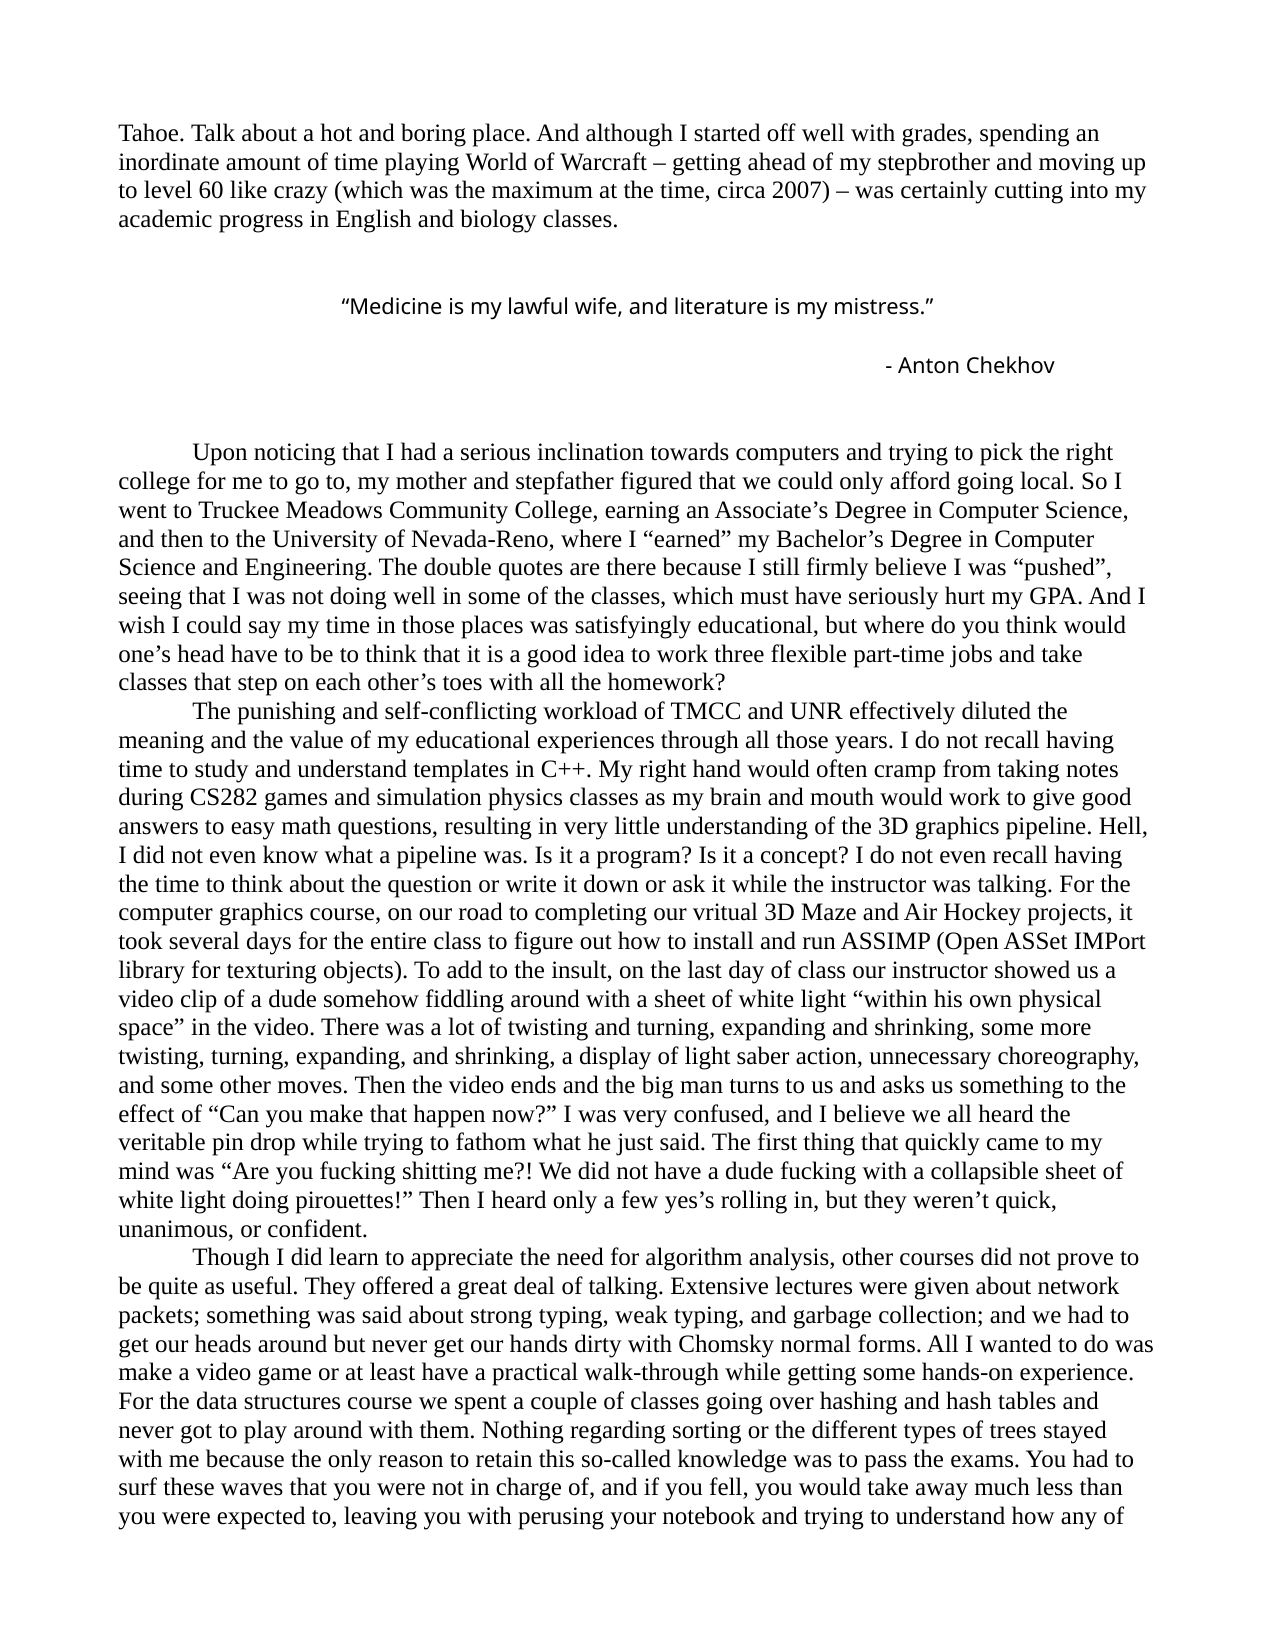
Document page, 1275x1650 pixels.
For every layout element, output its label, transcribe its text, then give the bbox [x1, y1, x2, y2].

text - Anton Chekhov [118, 350, 1157, 380]
text Upon noticing that I had a serious inclination towards computers and trying to pick the right college for me to go to, my mother and stepfather figured that we could only afford going local. So I went to Truckee Meadows Community College, earning an Associate’s Degree in Computer Science, and then to the University of Nevada-Reno, where I “earned” my Bachelor’s Degree in Computer Science and Engineering. The double quotes are there because I still firmly believe I was “pushed”, seeing that I was not doing well in some of the classes, which must have seriously hurt my GPA. And I wish I could say my time in those places was satisfyingly educational, but where do you think would one’s head have to be to think that it is a good idea to work three flexible part-time jobs and take classes that step on each other’s toes with all the homework? [118, 437, 1157, 696]
text The punishing and self-conflicting workload of TMCC and UNR effectively diluted the meaning and the value of my educational experiences through all those years. I do not recall having time to study and understand templates in C++. My right hand would often cramp from taking notes during CS282 games and simulation physics classes as my brain and mouth would work to give good answers to easy math questions, resulting in very little understanding of the 3D graphics pipeline. Hell, I did not even know what a pipeline was. Is it a program? Is it a concept? I do not even recall having the time to think about the question or write it down or ask it while the instructor was talking. For the computer graphics course, on our road to completing our vritual 3D Maze and Air Hockey projects, it took several days for the entire class to figure out how to install and run ASSIMP (Open ASSet IMPort library for texturing objects). To add to the insult, on the last day of class our instructor showed us a video clip of a dude somehow fiddling around with a sheet of white light “within his own physical space” in the video. There was a lot of twisting and turning, expanding and shrinking, some more twisting, turning, expanding, and shrinking, a display of light saber action, unnecessary choreography, and some other moves. Then the video ends and the big man turns to us and asks us something to the effect of “Can you make that happen now?” I was very confused, and I believe we all heard the veritable pin drop while trying to fathom what he just said. The first thing that quickly came to my mind was “Are you fucking shitting me?! We did not have a dude fucking with a collapsible sheet of white light doing pirouettes!” Then I heard only a few yes’s rolling in, but they weren’t quick, unanimous, or confident. [118, 696, 1157, 1242]
text “Medicine is my lawful wife, and literature is my mistress.” [118, 291, 1157, 320]
text Tahoe. Talk about a hot and boring place. And although I started off well with grades, spending an inordinate amount of time playing World of Warcraft – getting ahead of my stepbrother and moving up to level 60 like crazy (which was the maximum at the time, circa 2007) – was certainly cutting into my academic progress in English and biology classes. [118, 118, 1157, 233]
text Though I did learn to appreciate the need for algorithm analysis, other courses did not prove to be quite as useful. They offered a great deal of talking. Extensive lectures were given about network packets; something was said about strong typing, weak typing, and garbage collection; and we had to get our heads around but never get our hands dirty with Chomsky normal forms. All I wanted to do was make a video game or at least have a practical walk-through while getting some hands-on experience. For the data structures course we spent a couple of classes going over hashing and hash tables and never got to play around with them. Nothing regarding sorting or the different types of trees stayed with me because the only reason to retain this so-called knowledge was to pass the exams. You had to surf these waves that you were not in charge of, and if you fell, you would take away much less than you were expected to, leaving you with perusing your notebook and trying to understand how any of [118, 1242, 1157, 1530]
